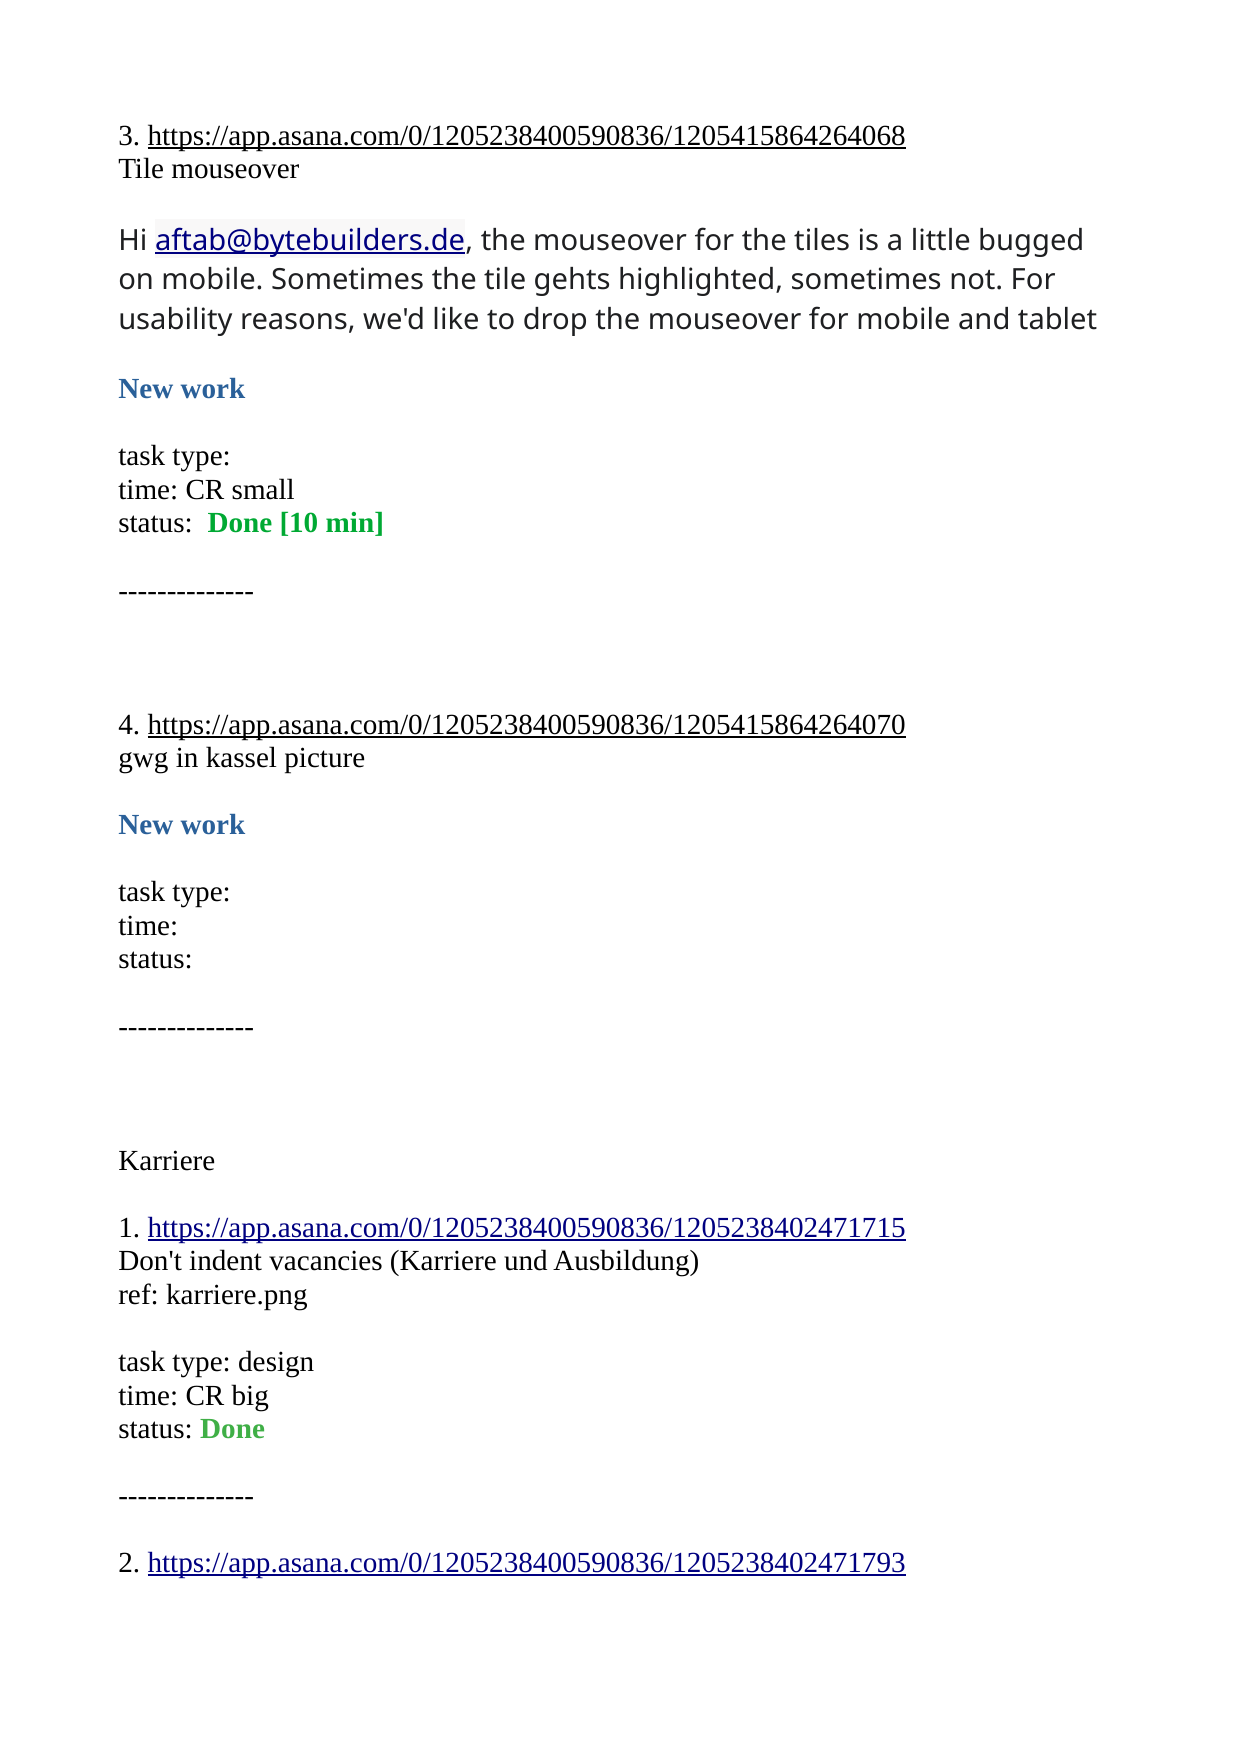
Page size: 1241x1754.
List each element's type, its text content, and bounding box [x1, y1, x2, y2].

text status: Done [10 min] [118, 506, 1122, 539]
text 3. https://app.asana.com/0/1205238400590836/1205415864264068 [118, 118, 1122, 152]
text status: Done [118, 1411, 1122, 1445]
text task type: [118, 438, 1122, 472]
text ref: karriere.png [118, 1277, 1122, 1311]
text Hi aftab@bytebuilders.de, the mouseover for the tiles is a little bugged on mobile. Sometimes the tile gehts highlighted, sometimes not. For usability reasons, we'd like to drop the mouseover for mobile and tablet [118, 219, 1122, 338]
text Don't indent vacancies (Karriere und Ausbildung) [118, 1243, 1122, 1277]
text Tile mouseover [118, 152, 1122, 185]
text gwg in kassel picture [118, 740, 1122, 774]
text time: CR big [118, 1378, 1122, 1411]
text task type: design [118, 1344, 1122, 1378]
text -------------- [118, 573, 1122, 606]
text New work [118, 807, 1122, 841]
text 4. https://app.asana.com/0/1205238400590836/1205415864264070 [118, 707, 1122, 740]
text time: [118, 908, 1122, 942]
text 2. https://app.asana.com/0/1205238400590836/1205238402471793 [118, 1545, 1122, 1579]
text New work [118, 371, 1122, 405]
text status: [118, 942, 1122, 975]
text task type: [118, 874, 1122, 908]
text Karriere [118, 1143, 1122, 1176]
text -------------- [118, 1478, 1122, 1512]
text -------------- [118, 1009, 1122, 1042]
text time: CR small [118, 472, 1122, 506]
text 1. https://app.asana.com/0/1205238400590836/1205238402471715 [118, 1210, 1122, 1243]
